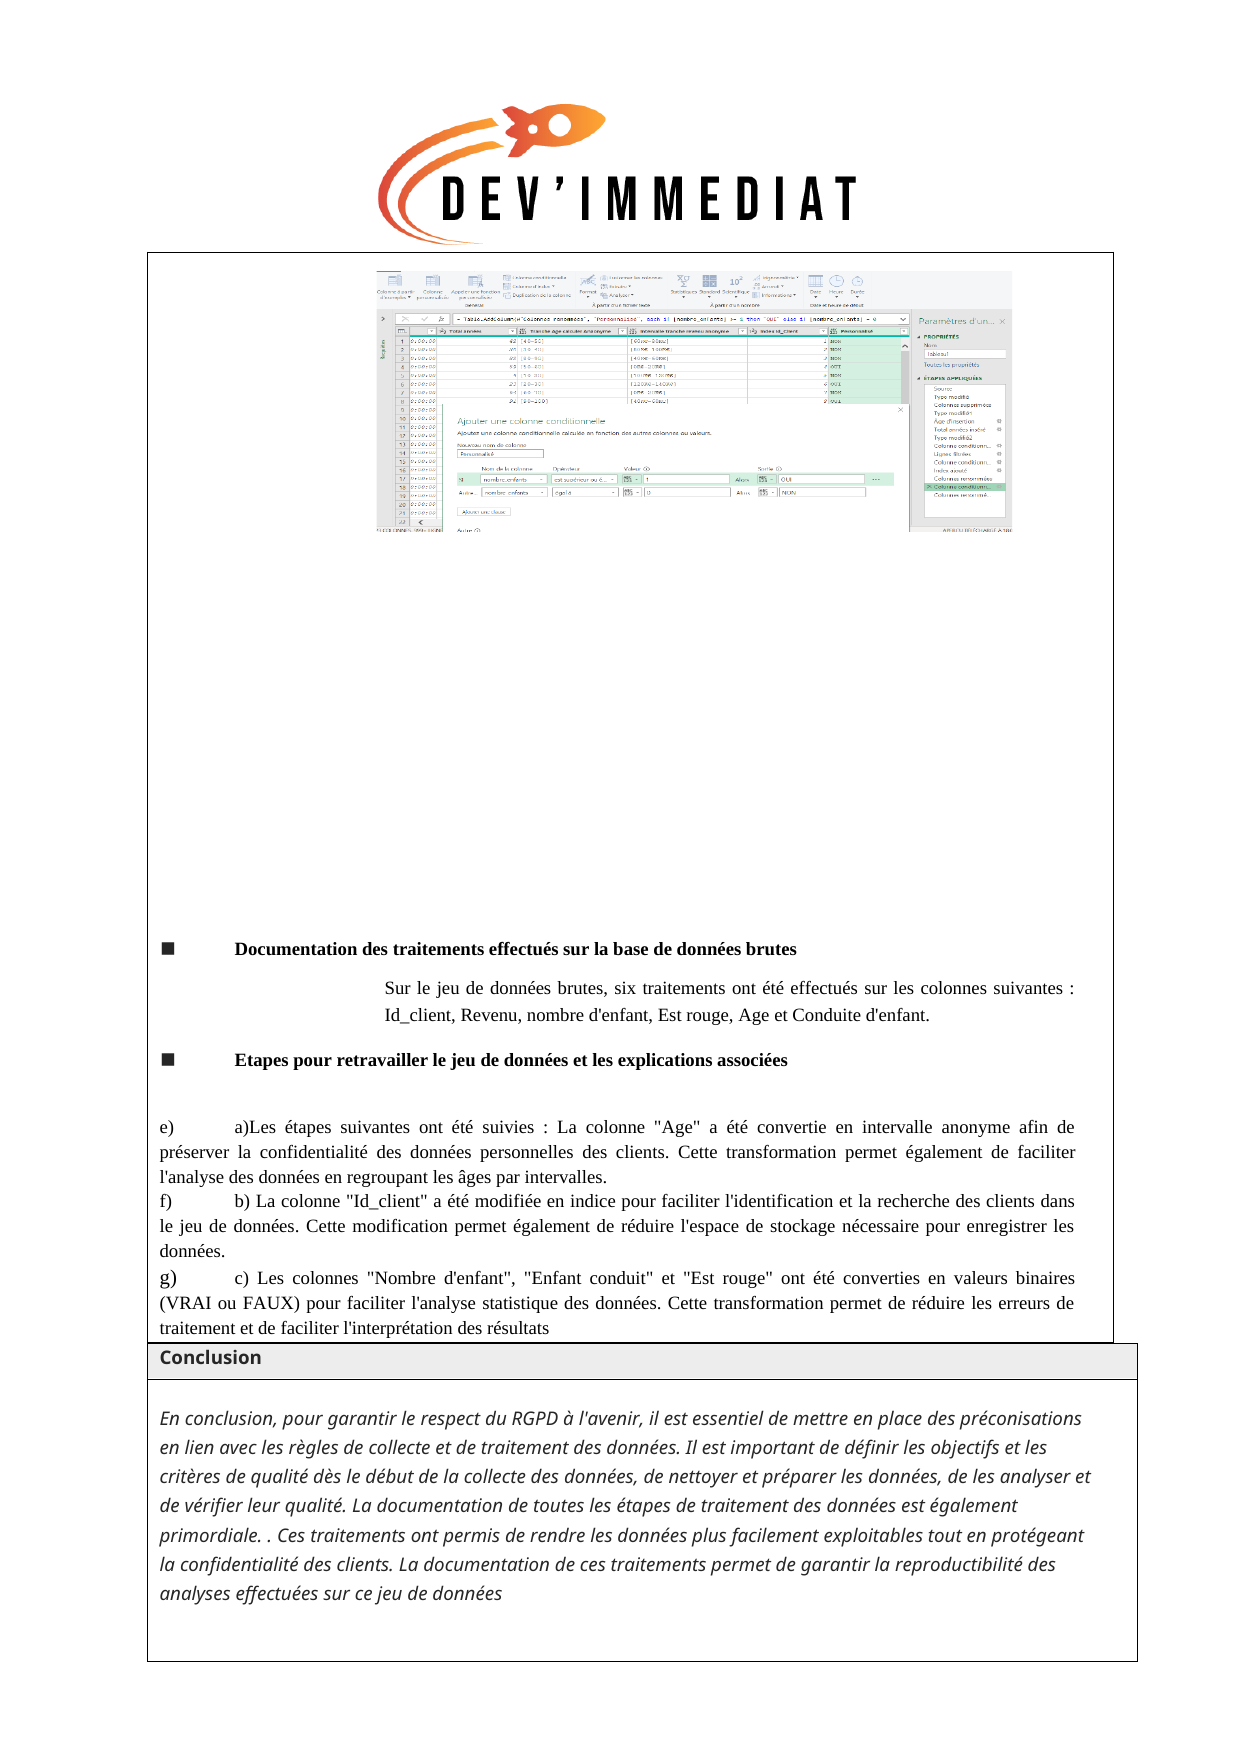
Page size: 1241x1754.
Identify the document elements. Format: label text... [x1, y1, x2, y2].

table_cell Préconisations en lien avec les règles RGPD permettant de garantir à l’avenir le respect du RGPD Notamment: collecte (communication d’information vers les clients : transparence, droit des personnes, etc.) a)Définir les objectifs et les critères de qualité b)Collecte des données: traitement des données a)Nettoyage et préparation des données b)Analyse des données c)Vérification de la qualité des données Documentation des traitements effectués : Notamment : L'extraction des données clients de base à partir de SQLite Studio vers un fichier Excel. Documentation des étapes de traitement du fichier Power Query Calculation la tranche d’age anonyme Remplacement de l'identifiant client par un index aléatoire Remplacement des revenus en catégories de revenu Remplacement le nombre d’enfant par une valeur binaire Documentation des traitements effectués sur la base de données brutes Sur le jeu de données brutes, six traitements ont été effectués sur les colonnes suivantes : Id_client, Revenu, nombre d'enfant, Est rouge, Age et Conduite d'enfant. Etapes pour retravailler le jeu de données et les explications associées a)Les étapes suivantes ont été suivies : La colonne "Age" a été convertie en intervalle anonyme afin de préserver la confidentialité des données personnelles des clients. Cette transformation permet également de faciliter l'analyse des données en regroupant les âges par intervalles. b) La colonne "Id_client" a été modifiée en indice pour faciliter l'identification et la recherche des clients dans le jeu de données. Cette modification permet également de réduire l'espace de stockage nécessaire pour enregistrer les données. c) Les colonnes "Nombre d'enfant", "Enfant conduit" et "Est rouge" ont été converties en valeurs binaires (VRAI ou FAUX) pour faciliter l'analyse statistique des données. Cette transformation permet de réduire les erreurs de traitement et de faciliter l'interprétation des résultats [148, 253, 1113, 1342]
table_cell En conclusion, pour garantir le respect du RGPD à l'avenir, il est essentiel de mettre en place des préconisations en lien avec les règles de collecte et de traitement des données. Il est important de définir les objectifs et les critères de qualité dès le début de la collecte des données, de nettoyer et préparer les données, de les analyser et de vérifier leur qualité. La documentation de toutes les étapes de traitement des données est également primordiale. . Ces traitements ont permis de rendre les données plus facilement exploitables tout en protégeant la confidentialité des clients. La documentation de ces traitements permet de garantir la reproductibilité des analyses effectuées sur ce jeu de données [148, 1380, 1137, 1661]
table_header Conclusion [148, 1344, 1137, 1378]
